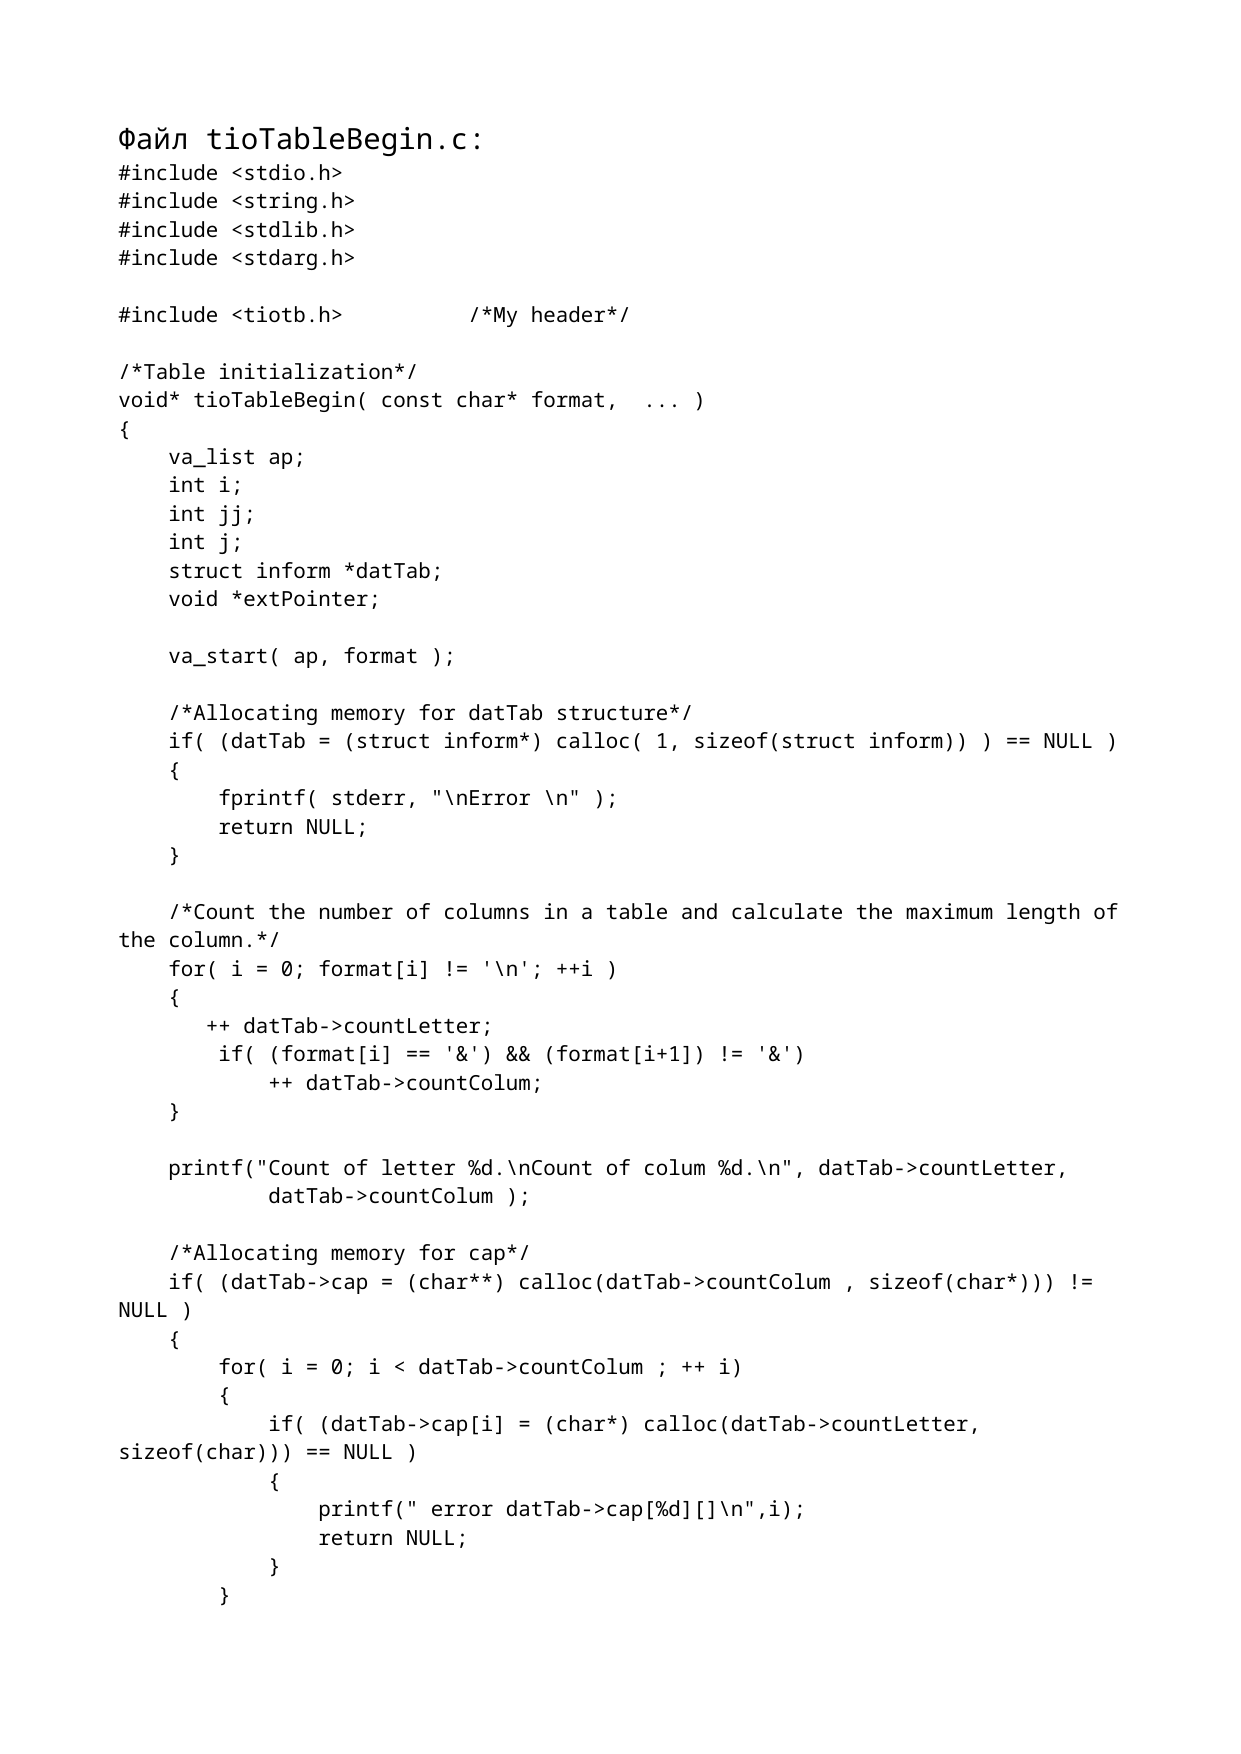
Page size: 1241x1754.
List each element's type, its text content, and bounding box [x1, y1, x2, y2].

text #include <stdio.h> [118, 158, 1122, 186]
text if( (datTab->cap = (char**) calloc(datTab->countColum , sizeof(char*))) != NULL ) [118, 1267, 1122, 1324]
text /*Count the number of columns in a table and calculate the maximum length of the column.*/ [118, 897, 1122, 954]
text Файл tioTableBegin.c: [118, 118, 1122, 158]
text return NULL; [118, 812, 1122, 840]
text for( i = 0; format[i] != '\n'; ++i ) [118, 954, 1122, 982]
text va_start( ap, format ); [118, 641, 1122, 670]
text void *extPointer; [118, 584, 1122, 613]
text } [118, 1551, 1122, 1580]
text /*Table initialization*/ [118, 357, 1122, 385]
text int j; [118, 527, 1122, 556]
text { [118, 1381, 1122, 1409]
text /*Allocating memory for cap*/ [118, 1238, 1122, 1267]
text printf(" error datTab->cap[%d][]\n",i); [118, 1494, 1122, 1523]
text ++ datTab->countLetter; [118, 1011, 1122, 1039]
text { [118, 755, 1122, 783]
text { [118, 1466, 1122, 1494]
text #include <tiotb.h> /*My header*/ [118, 300, 1122, 328]
text } [118, 1580, 1122, 1608]
text int i; [118, 471, 1122, 499]
text fprintf( stderr, "\nError \n" ); [118, 783, 1122, 812]
text { [118, 982, 1122, 1011]
text if( (format[i] == '&') && (format[i+1]) != '&') [118, 1039, 1122, 1068]
text va_list ap; [118, 442, 1122, 471]
text if( (datTab = (struct inform*) calloc( 1, sizeof(struct inform)) ) == NULL ) [118, 727, 1122, 755]
text return NULL; [118, 1523, 1122, 1551]
text int jj; [118, 499, 1122, 527]
text { [118, 414, 1122, 442]
text #include <string.h> [118, 186, 1122, 215]
text #include <stdlib.h> [118, 215, 1122, 243]
text for( i = 0; i < datTab->countColum ; ++ i) [118, 1352, 1122, 1381]
text } [118, 840, 1122, 869]
text } [118, 1096, 1122, 1125]
text void* tioTableBegin( const char* format, ... ) [118, 385, 1122, 414]
text #include <stdarg.h> [118, 243, 1122, 272]
text ++ datTab->countColum; [118, 1068, 1122, 1096]
text struct inform *datTab; [118, 556, 1122, 584]
text { [118, 1324, 1122, 1352]
text /*Allocating memory for datTab structure*/ [118, 698, 1122, 727]
text datTab->countColum ); [118, 1182, 1122, 1210]
text printf("Count of letter %d.\nCount of colum %d.\n", datTab->countLetter, [118, 1153, 1122, 1182]
text if( (datTab->cap[i] = (char*) calloc(datTab->countLetter, sizeof(char))) == NULL ) [118, 1409, 1122, 1466]
